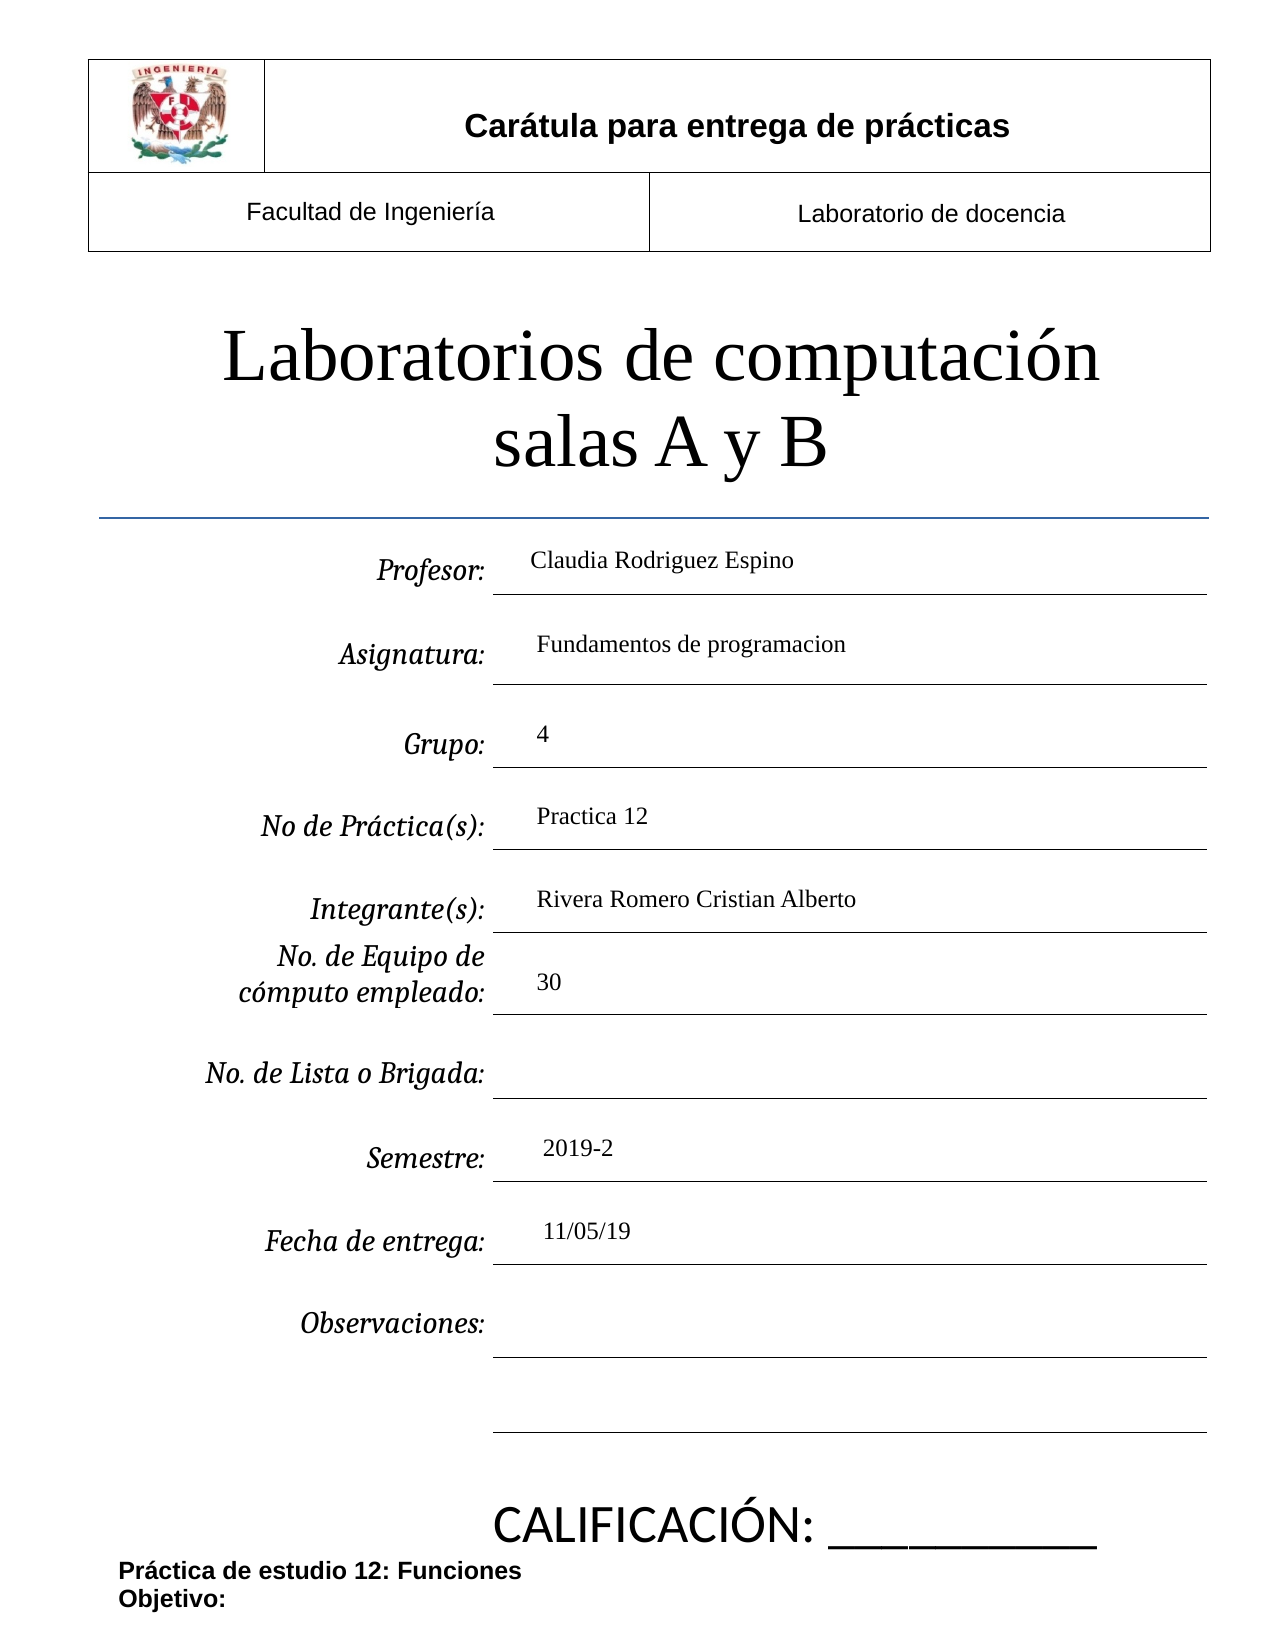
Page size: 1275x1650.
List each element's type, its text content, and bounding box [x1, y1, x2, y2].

table_cell 30 [493, 933, 1207, 1013]
text Laboratorios de computación [118, 310, 1205, 396]
table_cell 11/05/19 [493, 1182, 1207, 1263]
table_cell Facultad de Ingeniería [89, 173, 649, 251]
table_header [493, 511, 1207, 517]
table_cell Practica 12 [493, 768, 1207, 849]
table_cell No. de Equipo de cómputo empleado: [118, 932, 493, 1013]
table_header Profesor: [118, 519, 493, 594]
table_header Carátula para entrega de prácticas [265, 60, 1210, 172]
table_cell 2019-2 [493, 1099, 1207, 1181]
text CALIFICACIÓN: __________ [118, 1489, 1205, 1556]
table_cell No. de Lista o Brigada: [118, 1014, 493, 1098]
table_cell Laboratorio de docencia [650, 173, 1210, 251]
text salas A y B [118, 396, 1205, 482]
table_cell [118, 1357, 493, 1432]
table_header [89, 60, 264, 172]
table_cell Semestre: [118, 1098, 493, 1181]
table_cell Grupo: [118, 684, 493, 766]
table_cell Fecha de entrega: [118, 1181, 493, 1263]
table_cell [493, 1358, 1207, 1432]
table_cell [493, 1015, 1207, 1098]
table_cell Rivera Romero Cristian Alberto [493, 850, 1207, 932]
table_cell [493, 1265, 1207, 1357]
table_cell Fundamentos de programacion [493, 595, 1207, 684]
table_cell Observaciones: [118, 1264, 493, 1357]
table_header [118, 511, 493, 517]
table_cell 4 [493, 685, 1207, 766]
text Práctica de estudio 12: Funciones [118, 1556, 1205, 1584]
table_cell No de Práctica(s): [118, 766, 493, 849]
table_header Claudia Rodriguez Espino [493, 519, 1207, 594]
text Objetivo: [118, 1584, 1205, 1613]
table_cell Integrante(s): [118, 849, 493, 932]
table_cell Asignatura: [118, 594, 493, 684]
